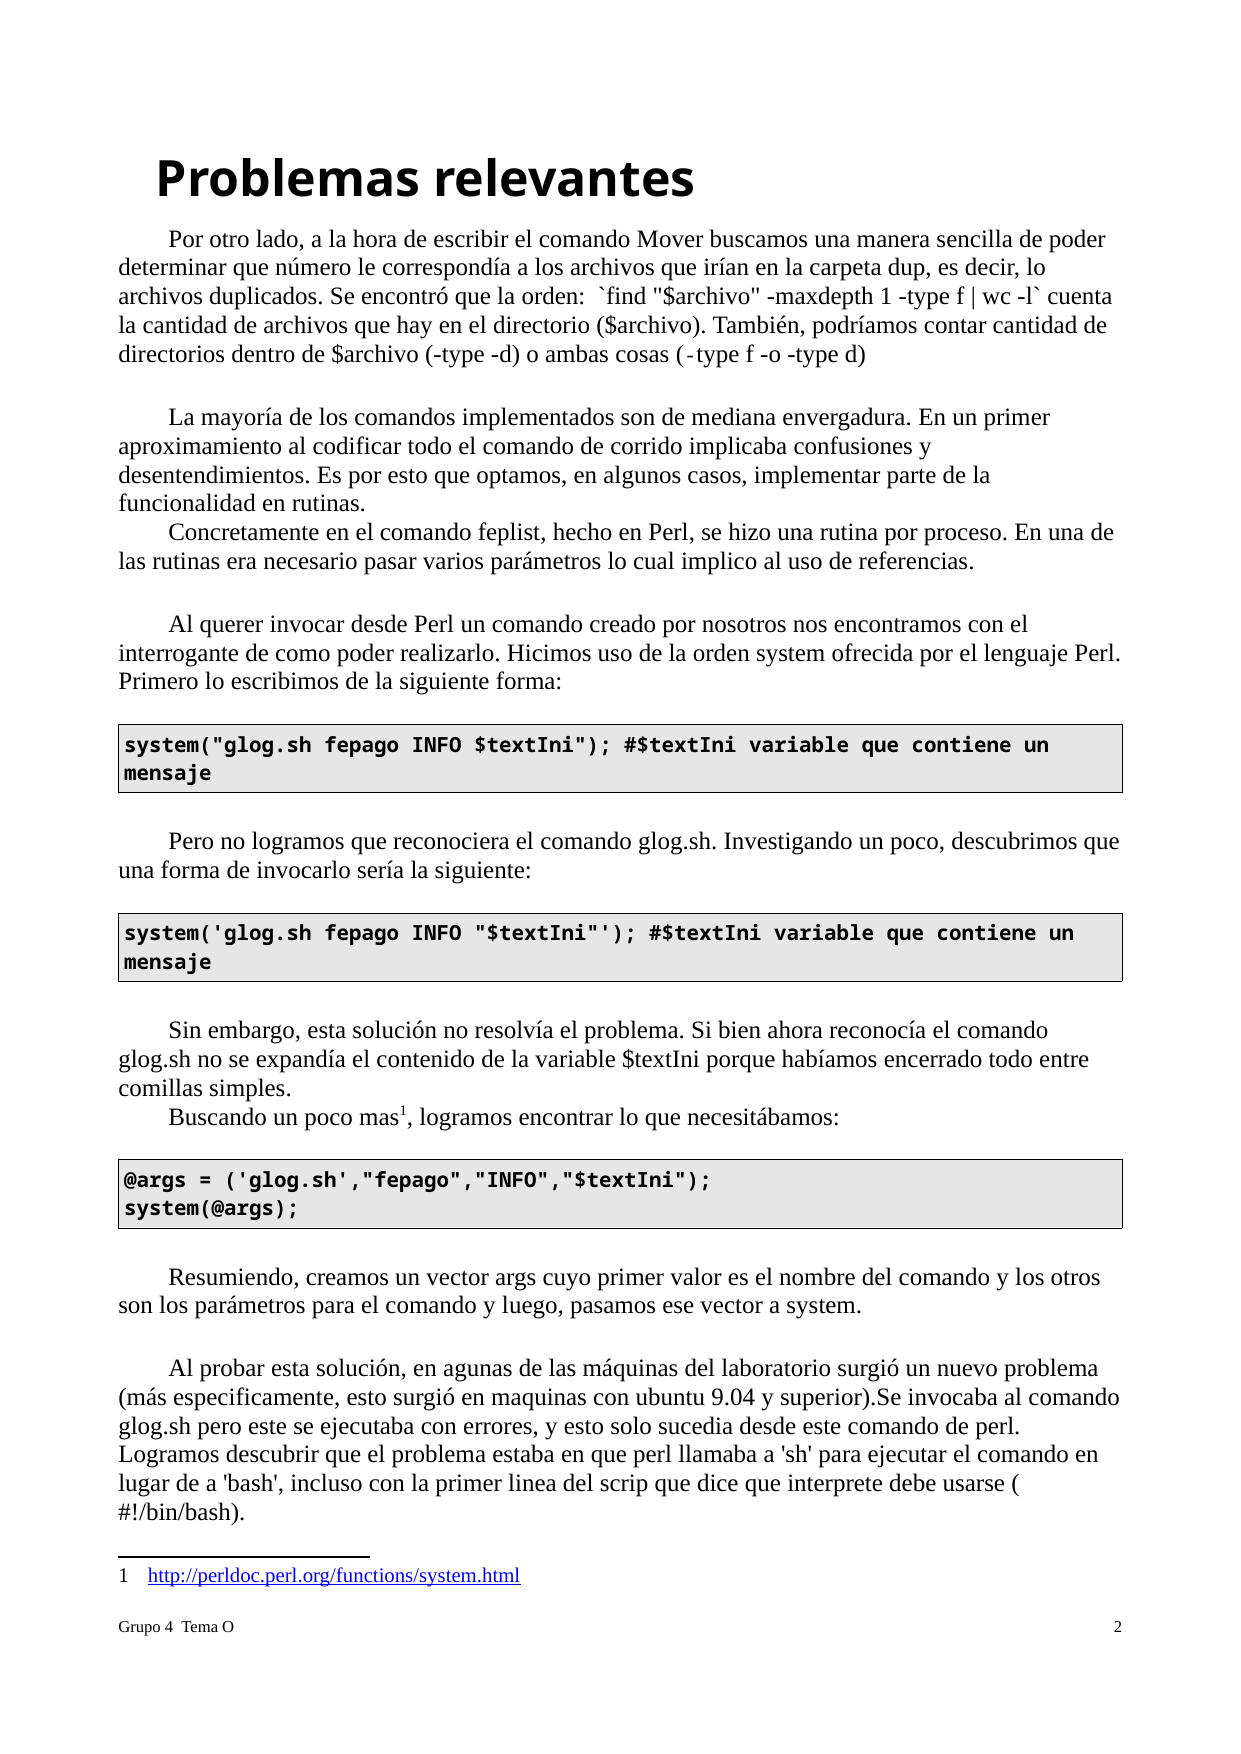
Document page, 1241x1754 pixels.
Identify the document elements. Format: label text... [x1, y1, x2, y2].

text Concretamente en el comando feplist, hecho en Perl, se hizo una rutina por proceso. En una de las rutinas era necesario pasar varios parámetros lo cual implico al uso de referencias. [118, 517, 1122, 575]
text http://perldoc.perl.org/functions/system.html [118, 1563, 1122, 1587]
table_header system("glog.sh fepago INFO $textIni"); #$textIni variable que contiene un mensaje [119, 725, 1122, 792]
text Resumiendo, creamos un vector args cuyo primer valor es el nombre del comando y los otros son los parámetros para el comando y luego, pasamos ese vector a system. [118, 1262, 1122, 1319]
subtitle Problemas relevantes [156, 143, 1122, 211]
text Al querer invocar desde Perl un comando creado por nosotros nos encontramos con el interrogante de como poder realizarlo. Hicimos uso de la orden system ofrecida por el lenguaje Perl. Primero lo escribimos de la siguiente forma: [118, 609, 1122, 695]
text Al probar esta solución, en agunas de las máquinas del laboratorio surgió un nuevo problema (más especificamente, esto surgió en maquinas con ubuntu 9.04 y superior).Se invocaba al comando glog.sh pero este se ejecutaba con errores, y esto solo sucedia desde este comando de perl. Logramos descubrir que el problema estaba en que perl llamaba a 'sh' para ejecutar el comando en lugar de a 'bash', incluso con la primer linea del scrip que dice que interprete debe usarse ( #!/bin/bash). [118, 1353, 1122, 1526]
text Pero no logramos que reconociera el comando glog.sh. Investigando un poco, descubrimos que una forma de invocarlo sería la siguiente: [118, 826, 1122, 884]
table_header system('glog.sh fepago INFO "$textIni"'); #$textIni variable que contiene un mensaje [119, 914, 1122, 981]
table_header @args = ('glog.sh',"fepago","INFO","$textIni"); system(@args); [119, 1160, 1122, 1227]
text Buscando un poco mas, logramos encontrar lo que necesitábamos: [118, 1102, 1122, 1130]
text Sin embargo, esta solución no resolvía el problema. Si bien ahora reconocía el comando glog.sh no se expandía el contenido de la variable $textIni porque habíamos encerrado todo entre comillas simples. [118, 1015, 1122, 1102]
text La mayoría de los comandos implementados son de mediana envergadura. En un primer aproximamiento al codificar todo el comando de corrido implicaba confusiones y desentendimientos. Es por esto que optamos, en algunos casos, implementar parte de la funcionalidad en rutinas. [118, 402, 1122, 517]
text Por otro lado, a la hora de escribir el comando Mover buscamos una manera sencilla de poder determinar que número le correspondía a los archivos que irían en la carpeta dup, es decir, lo archivos duplicados. Se encontró que la orden: `find "$archivo" -maxdepth 1 -type f | wc -l` cuenta la cantidad de archivos que hay en el directorio ($archivo). También, podríamos contar cantidad de directorios dentro de $archivo (-type -d) o ambas cosas (-type f -o -type d) [118, 224, 1122, 368]
